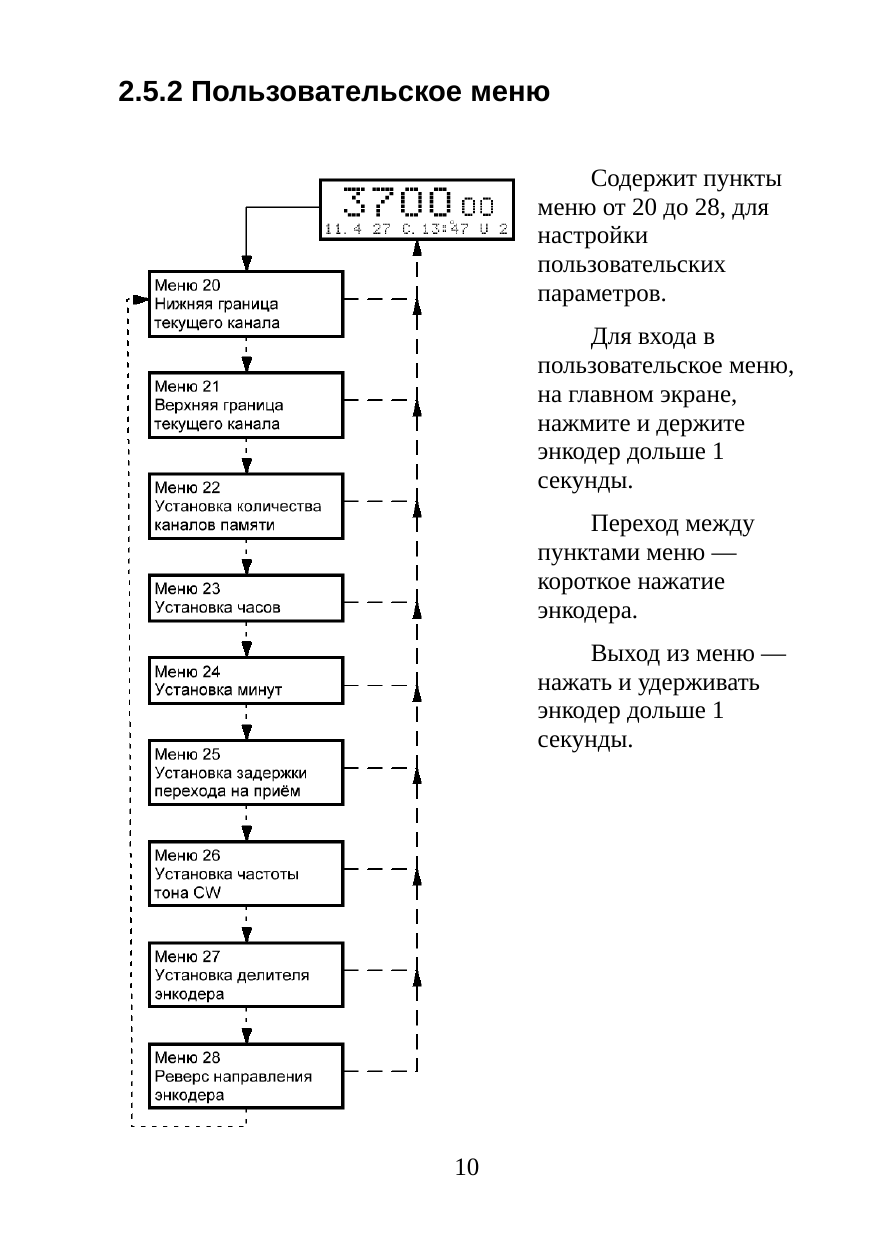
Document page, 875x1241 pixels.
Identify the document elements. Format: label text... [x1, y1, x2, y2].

picture [108, 161, 531, 1144]
text Переход между пунктами меню — короткое нажатие энкодера. [537, 508, 815, 623]
text Для входа в пользовательское меню, на главном экране, нажмите и держите энкодер дольше 1 секунды. [537, 321, 815, 494]
text Содержит пункты меню от 20 до 28, для настройки пользовательских параметров. [537, 163, 815, 307]
text Выход из меню — нажать и удерживать энкодер дольше 1 секунды. [537, 638, 815, 753]
subtitle 2.5.2 Пользовательское меню [118, 74, 815, 107]
